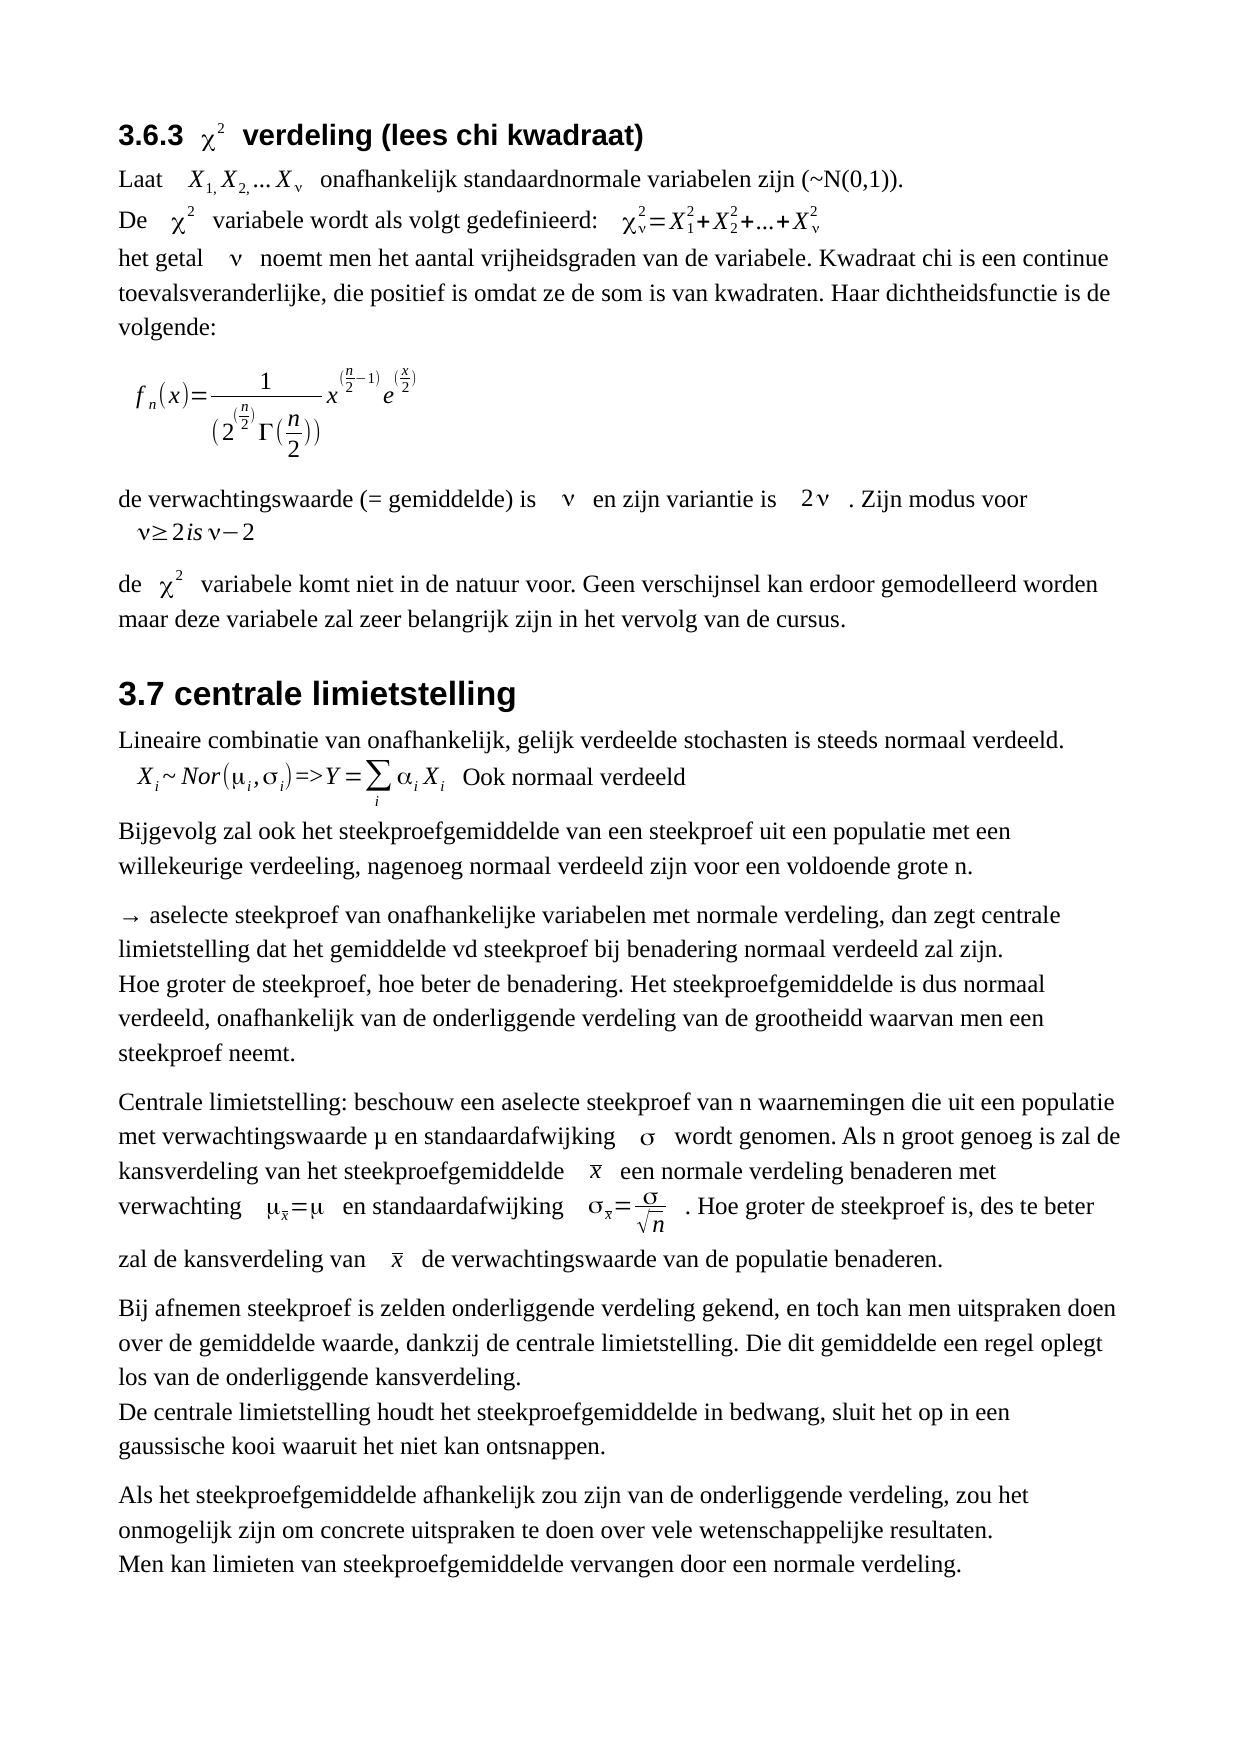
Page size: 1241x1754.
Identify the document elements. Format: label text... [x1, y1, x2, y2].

text Laat onafhankelijk standaardnormale variabelen zijn (~N(0,1)). De variabele wordt als volgt gedefinieerd: het getal noemt men het aantal vrijheidsgraden van de variabele. Kwadraat chi is een continue toevalsveranderlijke, die positief is omdat ze de som is van kwadraten. Haar dichtheidsfunctie is de volgende: [118, 164, 1122, 341]
text Centrale limietstelling: beschouw een aselecte steekproef van n waarnemingen die uit een populatie met verwachtingswaarde µ en standaardafwijking wordt genomen. Als n groot genoeg is zal de kansverdeling van het steekproefgemiddelde een normale verdeling benaderen met verwachting en standaardafwijking . Hoe groter de steekproef is, des te beter zal de kansverdeling van de verwachtingswaarde van de populatie benaderen. [118, 1087, 1122, 1273]
subtitle 3.6.3verdeling (lees chi kwadraat) [118, 118, 1122, 152]
text Lineaire combinatie van onafhankelijk, gelijk verdeelde stochasten is steeds normaal verdeeld. Ook normaal verdeeld Bijgevolg zal ook het steekproefgemiddelde van een steekproef uit een populatie met een willekeurige verdeeling, nagenoeg normaal verdeeld zijn voor een voldoende grote n. [118, 725, 1122, 879]
text de verwachtingswaarde (= gemiddelde) is en zijn variantie is . Zijn modus voor [118, 484, 1122, 546]
text → aselecte steekproef van onafhankelijke variabelen met normale verdeling, dan zegt centrale limietstelling dat het gemiddelde vd steekproef bij benadering normaal verdeeld zal zijn. Hoe groter de steekproef, hoe beter de benadering. Het steekproefgemiddelde is dus normaal verdeeld, onafhankelijk van de onderliggende verdeling van de grootheidd waarvan men een steekproef neemt. [118, 900, 1122, 1067]
subtitle 3.7 centrale limietstelling [118, 674, 1122, 713]
text Als het steekproefgemiddelde afhankelijk zou zijn van de onderliggende verdeling, zou het onmogelijk zijn om concrete uitspraken te doen over vele wetenschappelijke resultaten. Men kan limieten van steekproefgemiddelde vervangen door een normale verdeling. [118, 1480, 1122, 1578]
text Bij afnemen steekproef is zelden onderliggende verdeling gekend, en toch kan men uitspraken doen over de gemiddelde waarde, dankzij de centrale limietstelling. Die dit gemiddelde een regel oplegt los van de onderliggende kansverdeling. De centrale limietstelling houdt het steekproefgemiddelde in bedwang, sluit het op in een gaussische kooi waaruit het niet kan ontsnappen. [118, 1293, 1122, 1460]
text devariabele komt niet in de natuur voor. Geen verschijnsel kan erdoor gemodelleerd worden maar deze variabele zal zeer belangrijk zijn in het vervolg van de cursus. [118, 566, 1122, 633]
